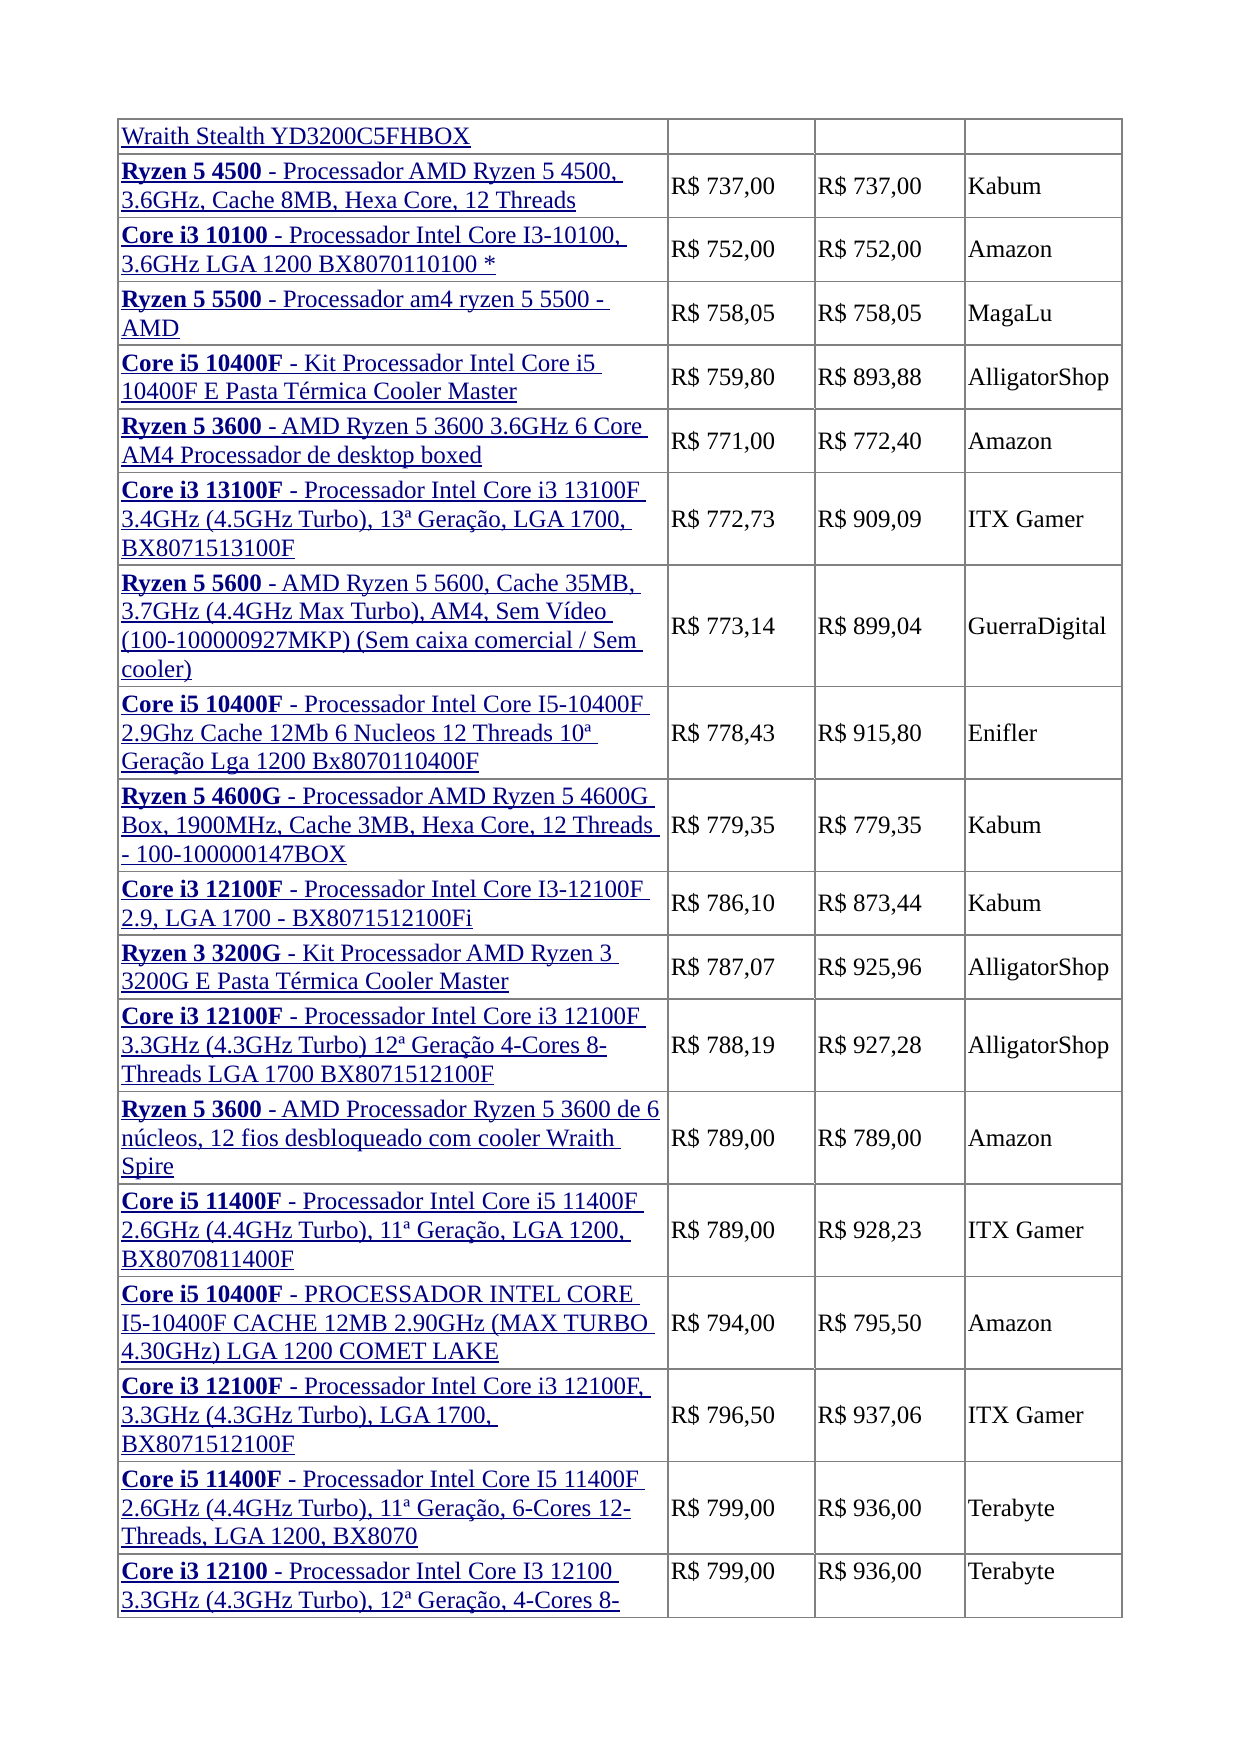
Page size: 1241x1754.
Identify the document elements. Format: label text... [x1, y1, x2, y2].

table_cell R$ 794,00 [669, 1277, 814, 1368]
table_cell R$ 789,00 [669, 1092, 814, 1183]
table_cell Ryzen 3 3200G - Kit Processador AMD Ryzen 3 3200G E Pasta Térmica Cooler Master [119, 936, 667, 998]
table_cell Core i5 11400F - Processador Intel Core i5 11400F 2.6GHz (4.4GHz Turbo), 11ª Geração, LGA 1200, BX8070811400F [119, 1185, 667, 1276]
table_cell ITX Gamer [966, 1370, 1121, 1461]
table_cell R$ 786,10 [669, 872, 814, 934]
table_cell R$ 752,00 [816, 218, 964, 281]
table_cell Terabyte [966, 1555, 1121, 1617]
table_cell R$ 899,04 [816, 566, 964, 686]
table_cell R$ 737,00 [816, 155, 964, 217]
table_cell R$ 925,96 [816, 936, 964, 998]
table_cell R$ 893,88 [816, 346, 964, 408]
table_cell AlligatorShop [966, 1000, 1121, 1091]
table_cell R$ 795,50 [816, 1277, 964, 1368]
table_cell R$ 787,07 [669, 936, 814, 998]
table_cell Kabum [966, 872, 1121, 934]
table_cell Ryzen 5 5500 - Processador am4 ryzen 5 5500 - AMD [119, 282, 667, 344]
table_cell Amazon [966, 410, 1121, 472]
table_cell R$ 915,80 [816, 687, 964, 778]
table_cell R$ 772,73 [669, 473, 814, 564]
table_cell ITX Gamer [966, 473, 1121, 564]
table_cell R$ 789,00 [669, 1185, 814, 1276]
table_cell Amazon [966, 1277, 1121, 1368]
table_cell R$ 773,14 [669, 566, 814, 686]
table_cell Ryzen 5 3600 - AMD Ryzen 5 3600 3.6GHz 6 Core AM4 Processador de desktop boxed [119, 410, 667, 472]
table_cell Core i5 10400F - PROCESSADOR INTEL CORE I5-10400F CACHE 12MB 2.90GHz (MAX TURBO 4.30GHz) LGA 1200 COMET LAKE [119, 1277, 667, 1368]
table_cell R$ 772,40 [816, 410, 964, 472]
table_cell Core i3 12100F - Processador Intel Core i3 12100F, 3.3GHz (4.3GHz Turbo), LGA 1700, BX8071512100F [119, 1370, 667, 1461]
table_cell MagaLu [966, 282, 1121, 344]
table_cell Wraith Stealth YD3200C5FHBOX [119, 120, 667, 153]
table_cell R$ 758,05 [669, 282, 814, 344]
table_cell Kabum [966, 780, 1121, 871]
table_cell Enifler [966, 687, 1121, 778]
table_cell Ryzen 5 5600 - AMD Ryzen 5 5600, Cache 35MB, 3.7GHz (4.4GHz Max Turbo), AM4, Sem Vídeo (100-100000927MKP) (Sem caixa comercial / Sem cooler) [119, 566, 667, 686]
table_cell [966, 120, 1121, 153]
table_cell R$ 778,43 [669, 687, 814, 778]
table_cell R$ 799,00 [669, 1462, 814, 1553]
table_cell ITX Gamer [966, 1185, 1121, 1276]
table_cell Core i5 11400F - Processador Intel Core I5 11400F 2.6GHz (4.4GHz Turbo), 11ª Geração, 6-Cores 12-Threads, LGA 1200, BX8070 [119, 1462, 667, 1553]
table_cell Ryzen 5 3600 - AMD Processador Ryzen 5 3600 de 6 núcleos, 12 fios desbloqueado com cooler Wraith Spire [119, 1092, 667, 1183]
table_cell Core i3 10100 - Processador Intel Core I3-10100, 3.6GHz LGA 1200 BX8070110100 * [119, 218, 667, 281]
table_cell R$ 758,05 [816, 282, 964, 344]
table_cell R$ 752,00 [669, 218, 814, 281]
table_cell R$ 909,09 [816, 473, 964, 564]
table_cell Ryzen 5 4600G - Processador AMD Ryzen 5 4600G Box, 1900MHz, Cache 3MB, Hexa Core, 12 Threads - 100-100000147BOX [119, 780, 667, 871]
table_cell Core i3 12100F - Processador Intel Core I3-12100F 2.9, LGA 1700 - BX8071512100Fi [119, 872, 667, 934]
table_cell R$ 873,44 [816, 872, 964, 934]
table_cell R$ 771,00 [669, 410, 814, 472]
table_cell GuerraDigital [966, 566, 1121, 686]
table_cell Amazon [966, 218, 1121, 281]
table_cell Core i5 10400F - Processador Intel Core I5-10400F 2.9Ghz Cache 12Mb 6 Nucleos 12 Threads 10ª Geração Lga 1200 Bx8070110400F [119, 687, 667, 778]
table_cell [669, 120, 814, 153]
table_cell R$ 789,00 [816, 1092, 964, 1183]
table_cell [816, 120, 964, 153]
table_cell R$ 937,06 [816, 1370, 964, 1461]
table_cell R$ 928,23 [816, 1185, 964, 1276]
table_cell R$ 779,35 [816, 780, 964, 871]
table_cell AlligatorShop [966, 936, 1121, 998]
table_cell Core i5 10400F - Kit Processador Intel Core i5 10400F E Pasta Térmica Cooler Master [119, 346, 667, 408]
table_cell R$ 759,80 [669, 346, 814, 408]
table_cell AlligatorShop [966, 346, 1121, 408]
table_cell Amazon [966, 1092, 1121, 1183]
table_cell R$ 936,00 [816, 1555, 964, 1617]
table_cell Core i3 12100 - Processador Intel Core I3 12100 3.3GHz (4.3GHz Turbo), 12ª Geração, 4-Cores 8- [119, 1555, 667, 1617]
table_cell Terabyte [966, 1462, 1121, 1553]
table_cell Core i3 13100F - Processador Intel Core i3 13100F 3.4GHz (4.5GHz Turbo), 13ª Geração, LGA 1700, BX8071513100F [119, 473, 667, 564]
table_cell R$ 796,50 [669, 1370, 814, 1461]
table_cell R$ 779,35 [669, 780, 814, 871]
table_cell R$ 936,00 [816, 1462, 964, 1553]
table_cell Kabum [966, 155, 1121, 217]
table_cell Ryzen 5 4500 - Processador AMD Ryzen 5 4500, 3.6GHz, Cache 8MB, Hexa Core, 12 Threads [119, 155, 667, 217]
table_cell R$ 927,28 [816, 1000, 964, 1091]
table_cell Core i3 12100F - Processador Intel Core i3 12100F 3.3GHz (4.3GHz Turbo) 12ª Geração 4-Cores 8-Threads LGA 1700 BX8071512100F [119, 1000, 667, 1091]
table_cell R$ 788,19 [669, 1000, 814, 1091]
table_cell R$ 737,00 [669, 155, 814, 217]
table_cell R$ 799,00 [669, 1555, 814, 1617]
